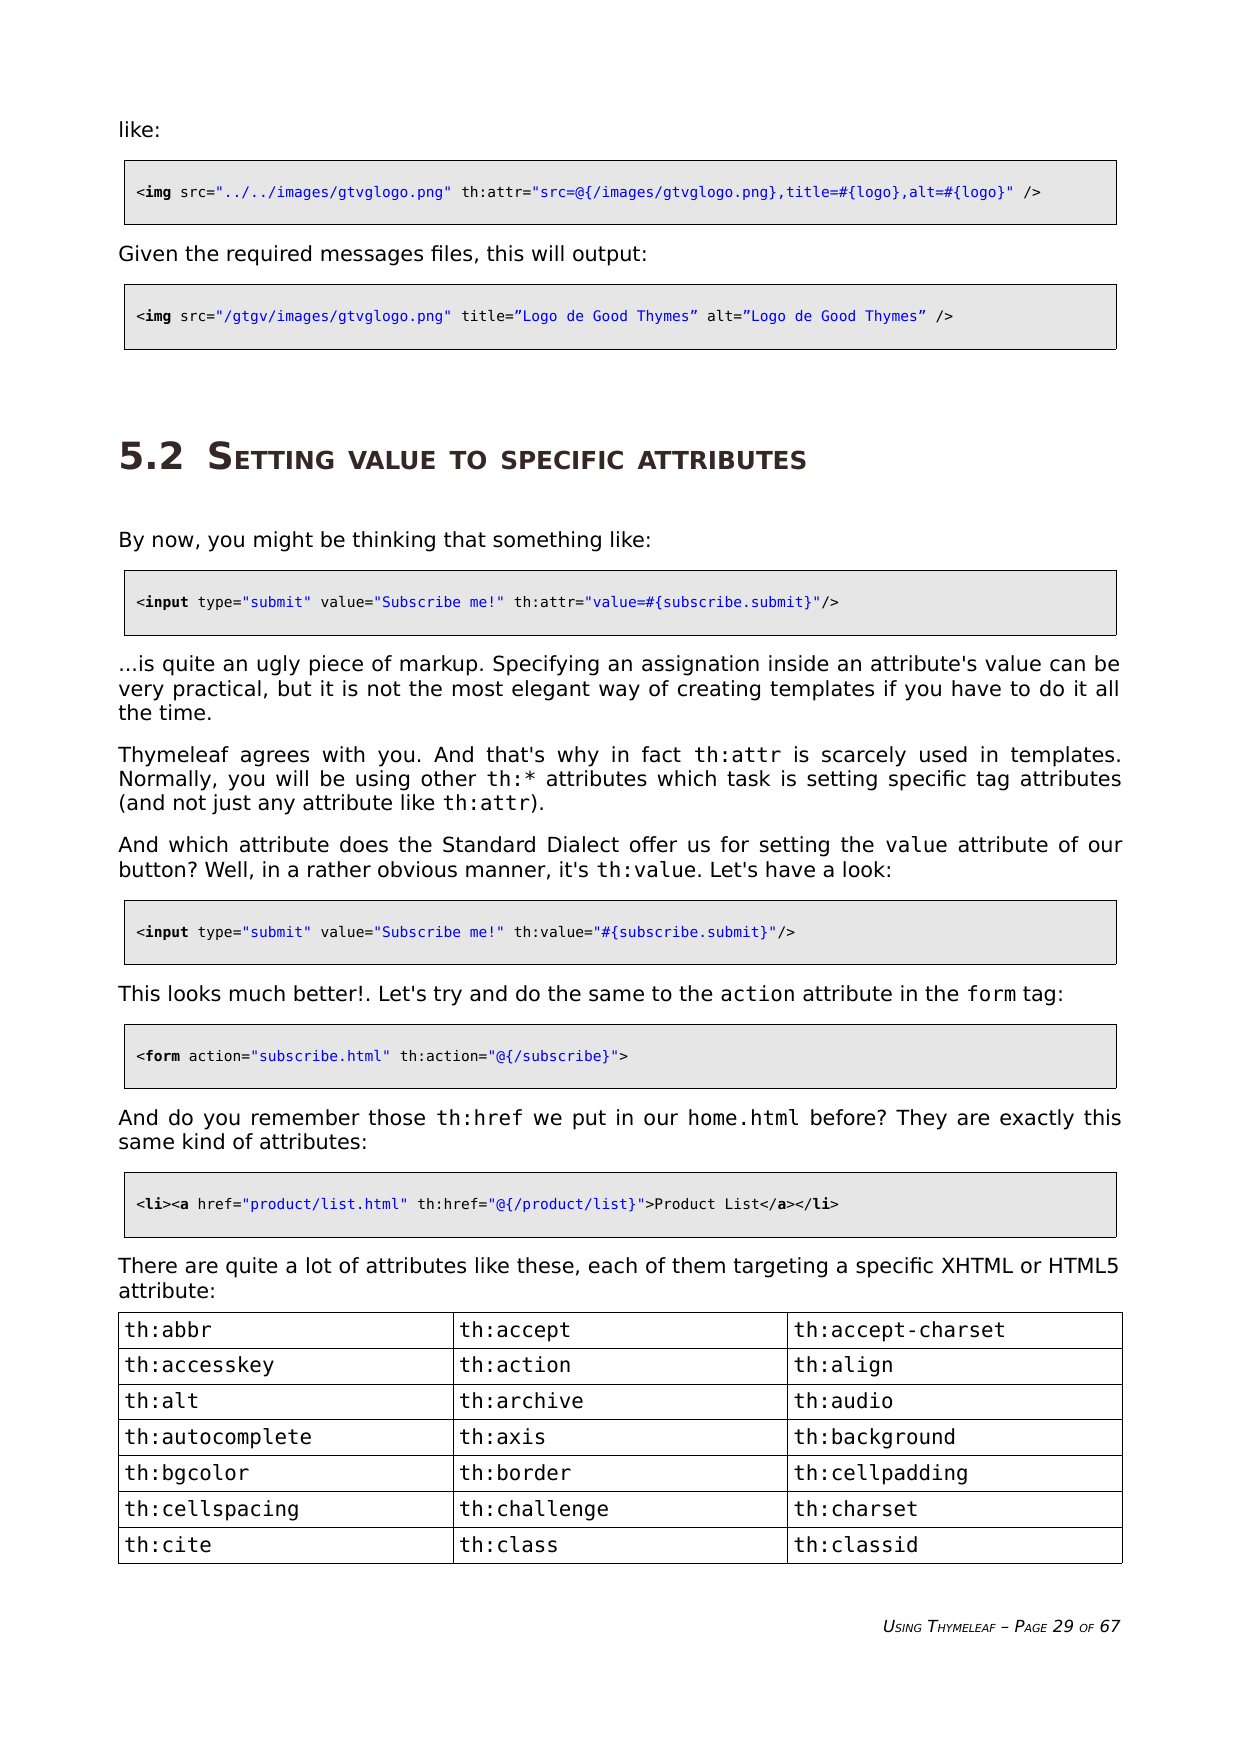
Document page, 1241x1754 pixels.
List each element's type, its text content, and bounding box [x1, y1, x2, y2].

table_cell th:alt [119, 1385, 453, 1419]
table_cell th:challenge [454, 1492, 787, 1527]
text By now, you might be thinking that something like: [118, 528, 1122, 552]
text like: [118, 118, 1122, 142]
table_cell th:border [454, 1456, 787, 1491]
text Thymeleaf agrees with you. And that's why in fact th:attr is scarcely used in templates. Normally, you will be using other th:* attributes which task is setting specific tag attributes (and not just any attribute like th:attr). [118, 743, 1122, 816]
text And which attribute does the Standard Dialect offer us for setting the value attribute of our button? Well, in a rather obvious manner, it's th:value. Let's have a look: [118, 833, 1122, 882]
table_cell th:axis [454, 1420, 787, 1455]
table_cell th:audio [788, 1385, 1122, 1419]
text Given the required messages files, this will output: [118, 242, 1122, 267]
table_cell th:cite [119, 1528, 453, 1563]
text <form action="subscribe.html" th:action="@{/subscribe}"> [125, 1025, 1116, 1088]
table_cell th:cellspacing [119, 1492, 453, 1527]
table_cell th:archive [454, 1385, 787, 1419]
table_cell th:autocomplete [119, 1420, 453, 1455]
table_cell th:background [788, 1420, 1122, 1455]
table_header th:accept [454, 1313, 787, 1348]
table_cell th:charset [788, 1492, 1122, 1527]
table_cell th:classid [788, 1528, 1122, 1563]
text <li><a href="product/list.html" th:href="@{/product/list}">Product List</a></li> [125, 1173, 1116, 1237]
text <input type="submit" value="Subscribe me!" th:attr="value=#{subscribe.submit}"/> [125, 571, 1116, 635]
text There are quite a lot of attributes like these, each of them targeting a specific XHTML or HTML5 attribute: [118, 1254, 1122, 1303]
table_header th:accept-charset [788, 1313, 1122, 1348]
table_cell th:bgcolor [119, 1456, 453, 1491]
table_cell th:action [454, 1349, 787, 1383]
subtitle Setting value to specific attributes [118, 434, 1122, 478]
text <img src="../../images/gtvglogo.png" th:attr="src=@{/images/gtvglogo.png},title=#{logo},alt=#{logo}" /> [125, 161, 1116, 224]
text <img src="/gtgv/images/gtvglogo.png" title=”Logo de Good Thymes” alt=”Logo de Good Thymes” /> [125, 285, 1116, 349]
table_cell th:class [454, 1528, 787, 1563]
table_header th:abbr [119, 1313, 453, 1348]
text ...is quite an ugly piece of markup. Specifying an assignation inside an attribute's value can be very practical, but it is not the most elegant way of creating templates if you have to do it all the time. [118, 652, 1122, 725]
text And do you remember those th:href we put in our home.html before? They are exactly this same kind of attributes: [118, 1106, 1122, 1154]
table_cell th:accesskey [119, 1349, 453, 1383]
table_cell th:align [788, 1349, 1122, 1383]
table_cell th:cellpadding [788, 1456, 1122, 1491]
text This looks much better!. Let's try and do the same to the action attribute in the form tag: [118, 982, 1122, 1006]
text <input type="submit" value="Subscribe me!" th:value="#{subscribe.submit}"/> [125, 901, 1116, 964]
